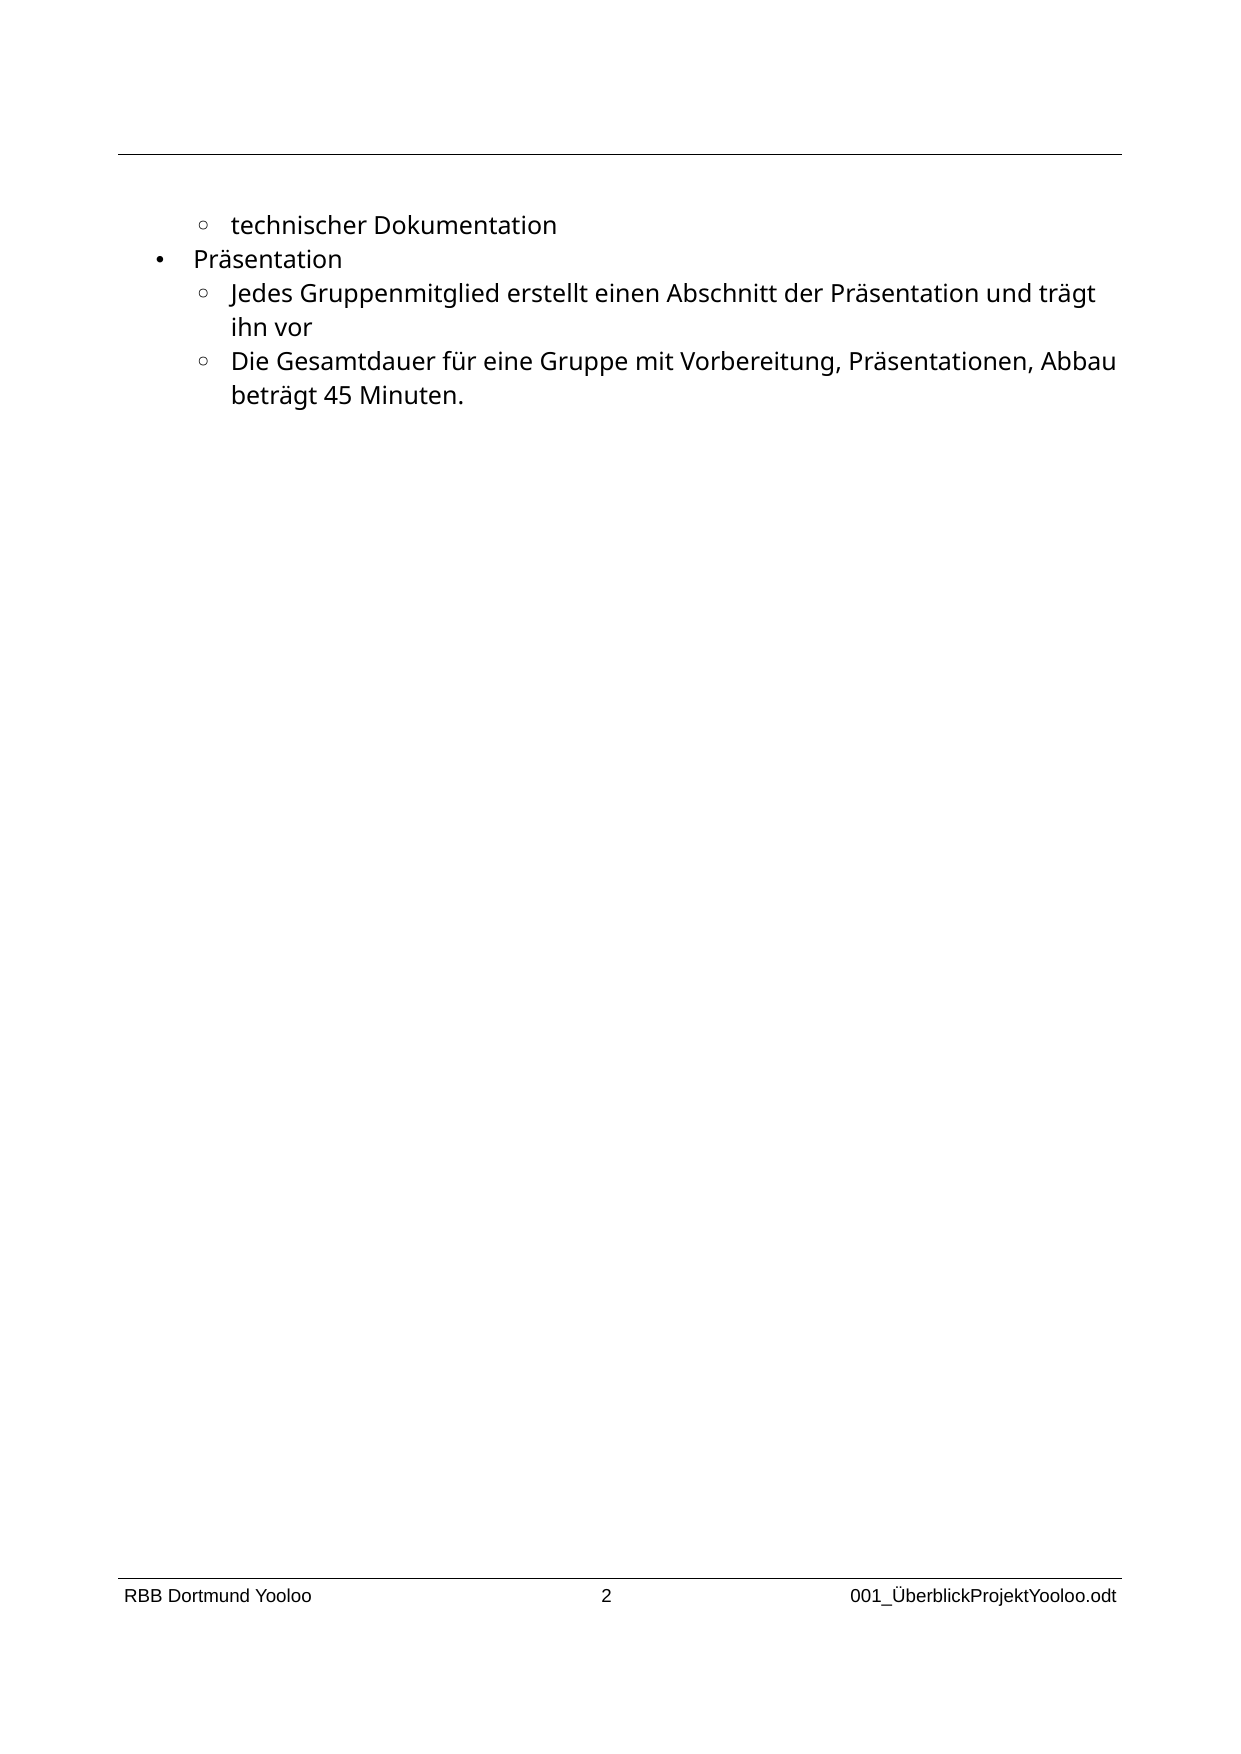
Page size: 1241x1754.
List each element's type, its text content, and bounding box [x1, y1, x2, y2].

list Die Gesamtdauer für eine Gruppe mit Vorbereitung, Präsentationen, Abbau beträgt 45 Minuten. [193, 343, 1122, 412]
list Jedes Gruppenmitglied erstellt einen Abschnitt der Präsentation und trägt ihn vor [193, 275, 1122, 343]
list technischer Dokumentation [193, 207, 1122, 241]
list Präsentation [156, 241, 1122, 275]
